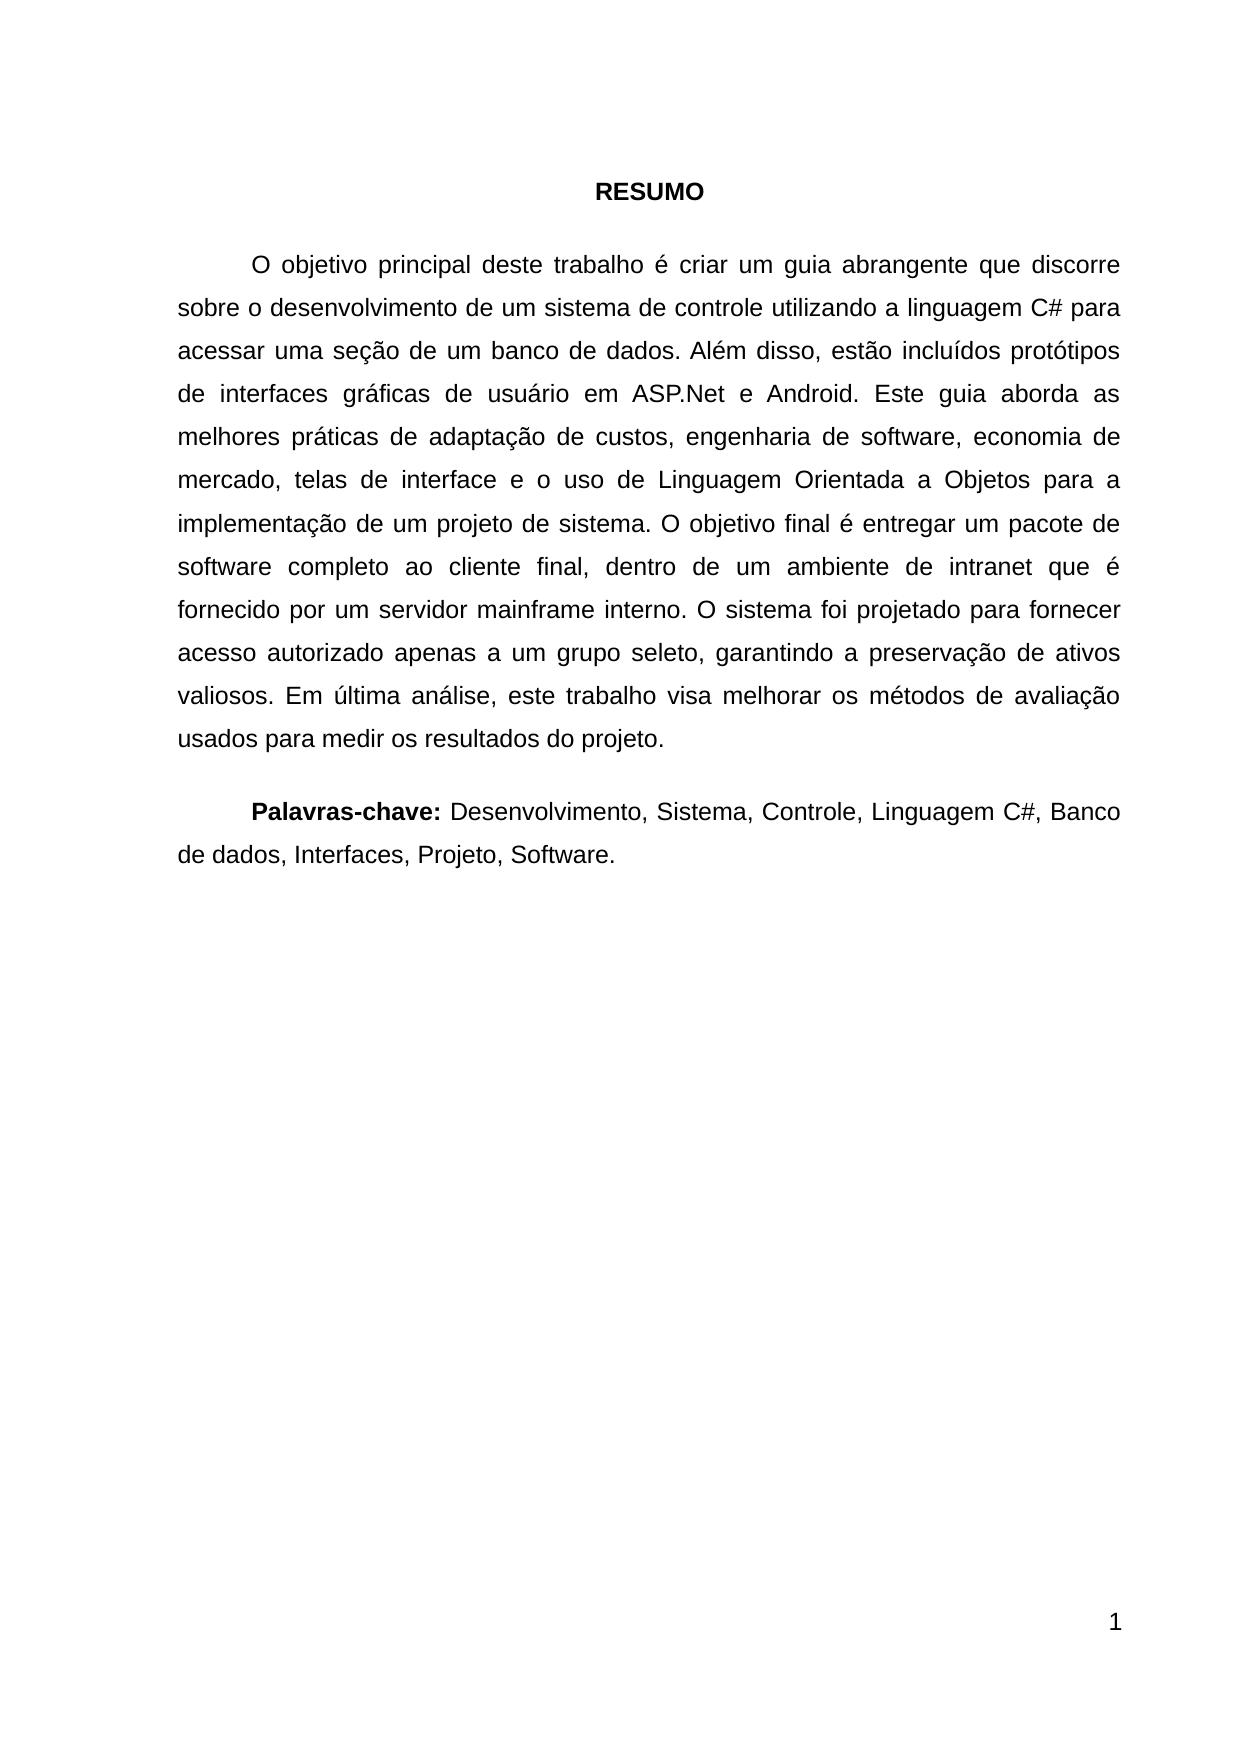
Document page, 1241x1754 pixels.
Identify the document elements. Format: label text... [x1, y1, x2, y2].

text O objetivo principal deste trabalho é criar um guia abrangente que discorre sobre o desenvolvimento de um sistema de controle utilizando a linguagem C# para acessar uma seção de um banco de dados. Além disso, estão incluídos protótipos de interfaces gráficas de usuário em ASP.Net e Android. Este guia aborda as melhores práticas de adaptação de custos, engenharia de software, economia de mercado, telas de interface e o uso de Linguagem Orientada a Objetos para a implementação de um projeto de sistema. O objetivo final é entregar um pacote de software completo ao cliente final, dentro de um ambiente de intranet que é fornecido por um servidor mainframe interno. O sistema foi projetado para fornecer acesso autorizado apenas a um grupo seleto, garantindo a preservação de ativos valiosos. Em última análise, este trabalho visa melhorar os métodos de avaliação usados ​​para medir os resultados do projeto. [177, 250, 1122, 753]
text Palavras-chave: Desenvolvimento, Sistema, Controle, Linguagem C#, Banco de dados, Interfaces, Projeto, Software. [177, 797, 1122, 869]
text RESUMO [177, 177, 1122, 206]
